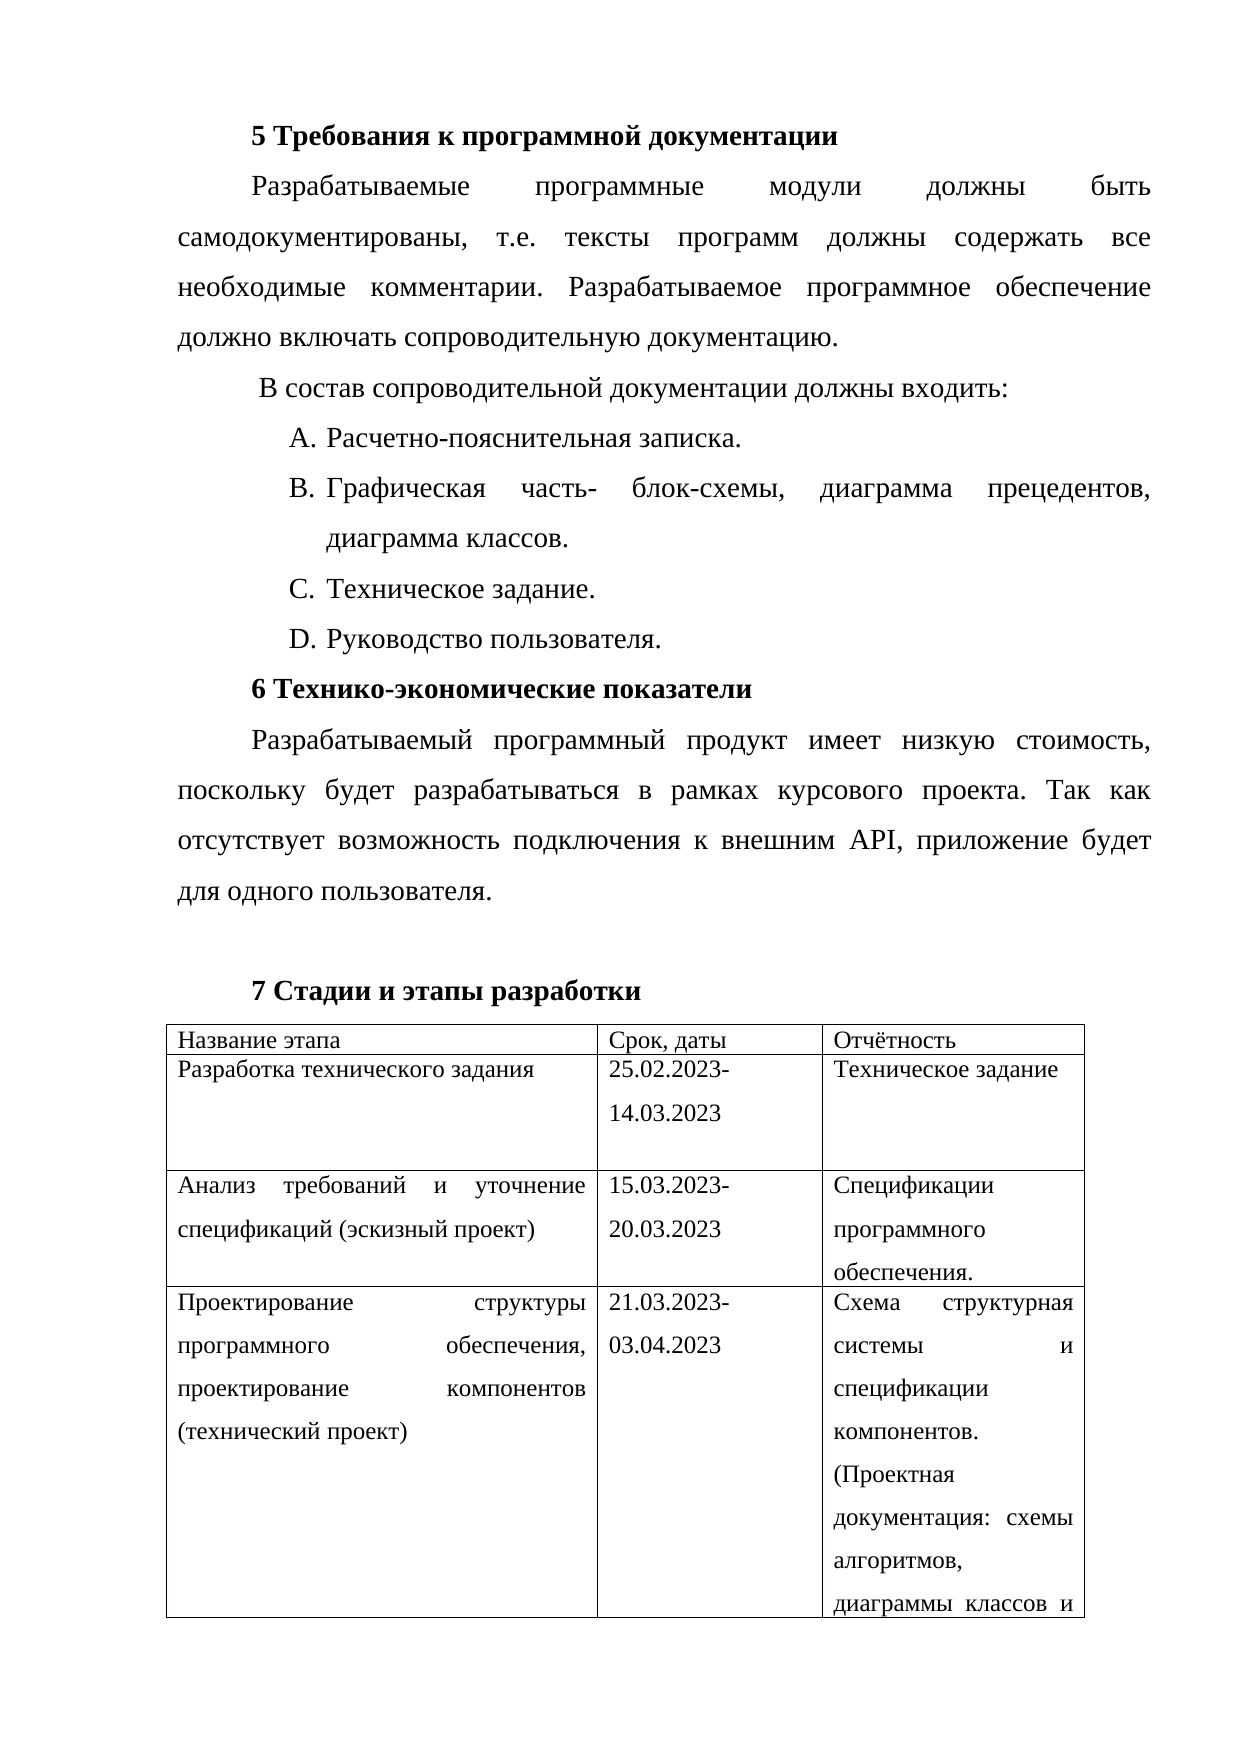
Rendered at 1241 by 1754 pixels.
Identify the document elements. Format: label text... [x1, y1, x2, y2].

list Расчетно-пояснительная записка. [288, 420, 1152, 453]
text Разрабатываемые программные модули должны быть самодокументированы, т.е. тексты программ должны содержать все необходимые комментарии. Разрабатываемое программное обеспечение должно включать сопроводительную документацию. [177, 168, 1152, 353]
list Руководство пользователя. [288, 621, 1152, 655]
table_cell 21.03.2023-03.04.2023 [598, 1287, 822, 1617]
text 5 Требования к программной документации [177, 118, 1152, 152]
table_header Отчётность [823, 1025, 1084, 1053]
table_header Срок, даты [598, 1025, 822, 1053]
table_header Название этапа [167, 1025, 597, 1053]
table_cell 25.02.2023-14.03.2023 [598, 1055, 822, 1169]
table_cell Проектирование структуры программного обеспечения, проектирование компонентов (технический проект) [167, 1287, 597, 1617]
table_cell Техническое задание [823, 1055, 1084, 1169]
list Техническое задание. [288, 571, 1152, 604]
table_cell Разработка технического задания [167, 1055, 597, 1169]
text В состав сопроводительной документации должны входить: [177, 370, 1152, 403]
list Графическая часть- блок-схемы, диаграмма прецедентов, диаграмма классов. [288, 470, 1152, 554]
text 6 Технико-экономические показатели [177, 672, 1152, 705]
table_cell Схема структурная системы и спецификации компонентов. (Проектная документация: схемы алгоритмов, диаграммы классов и [823, 1287, 1084, 1617]
table_cell 15.03.2023-20.03.2023 [598, 1171, 822, 1286]
table_cell Анализ требований и уточнение спецификаций (эскизный проект) [167, 1171, 597, 1286]
text Разрабатываемый программный продукт имеет низкую стоимость, поскольку будет разрабатываться в рамках курсового проекта. Так как отсутствует возможность подключения к внешним API, приложение будет для одного пользователя. [177, 722, 1152, 906]
table_cell Спецификации программного обеспечения. [823, 1171, 1084, 1286]
text 7 Стадии и этапы разработки [177, 973, 1152, 1007]
